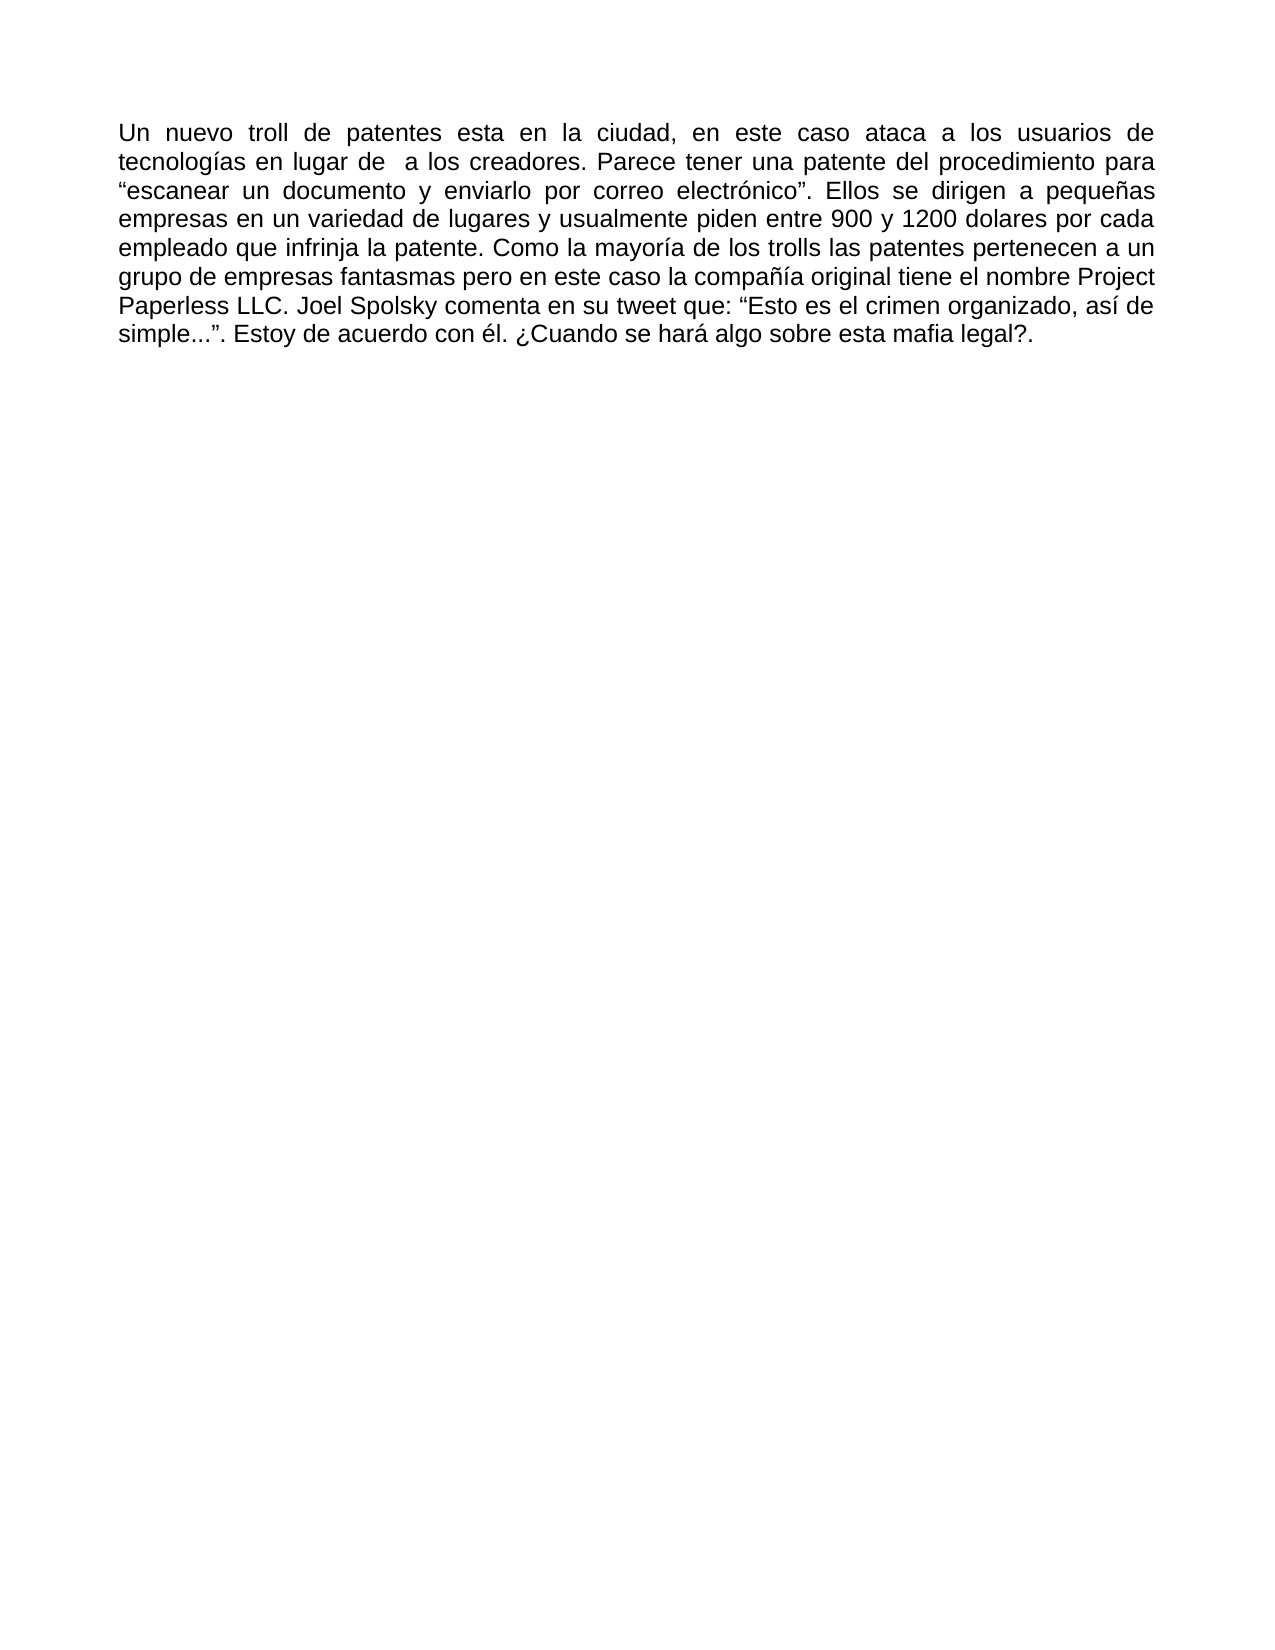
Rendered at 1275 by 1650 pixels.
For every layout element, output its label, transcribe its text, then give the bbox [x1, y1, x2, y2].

text Un nuevo troll de patentes esta en la ciudad, en este caso ataca a los usuarios de tecnologías en lugar de a los creadores. Parece tener una patente del procedimiento para “escanear un documento y enviarlo por correo electrónico”. Ellos se dirigen a pequeñas empresas en un variedad de lugares y usualmente piden entre 900 y 1200 dolares por cada empleado que infrinja la patente. Como la mayoría de los trolls las patentes pertenecen a un grupo de empresas fantasmas pero en este caso la compañía original tiene el nombre Project Paperless LLC. Joel Spolsky comenta en su tweet que: “Esto es el crimen organizado, así de simple...”. Estoy de acuerdo con él. ¿Cuando se hará algo sobre esta mafia legal?. [118, 118, 1157, 348]
